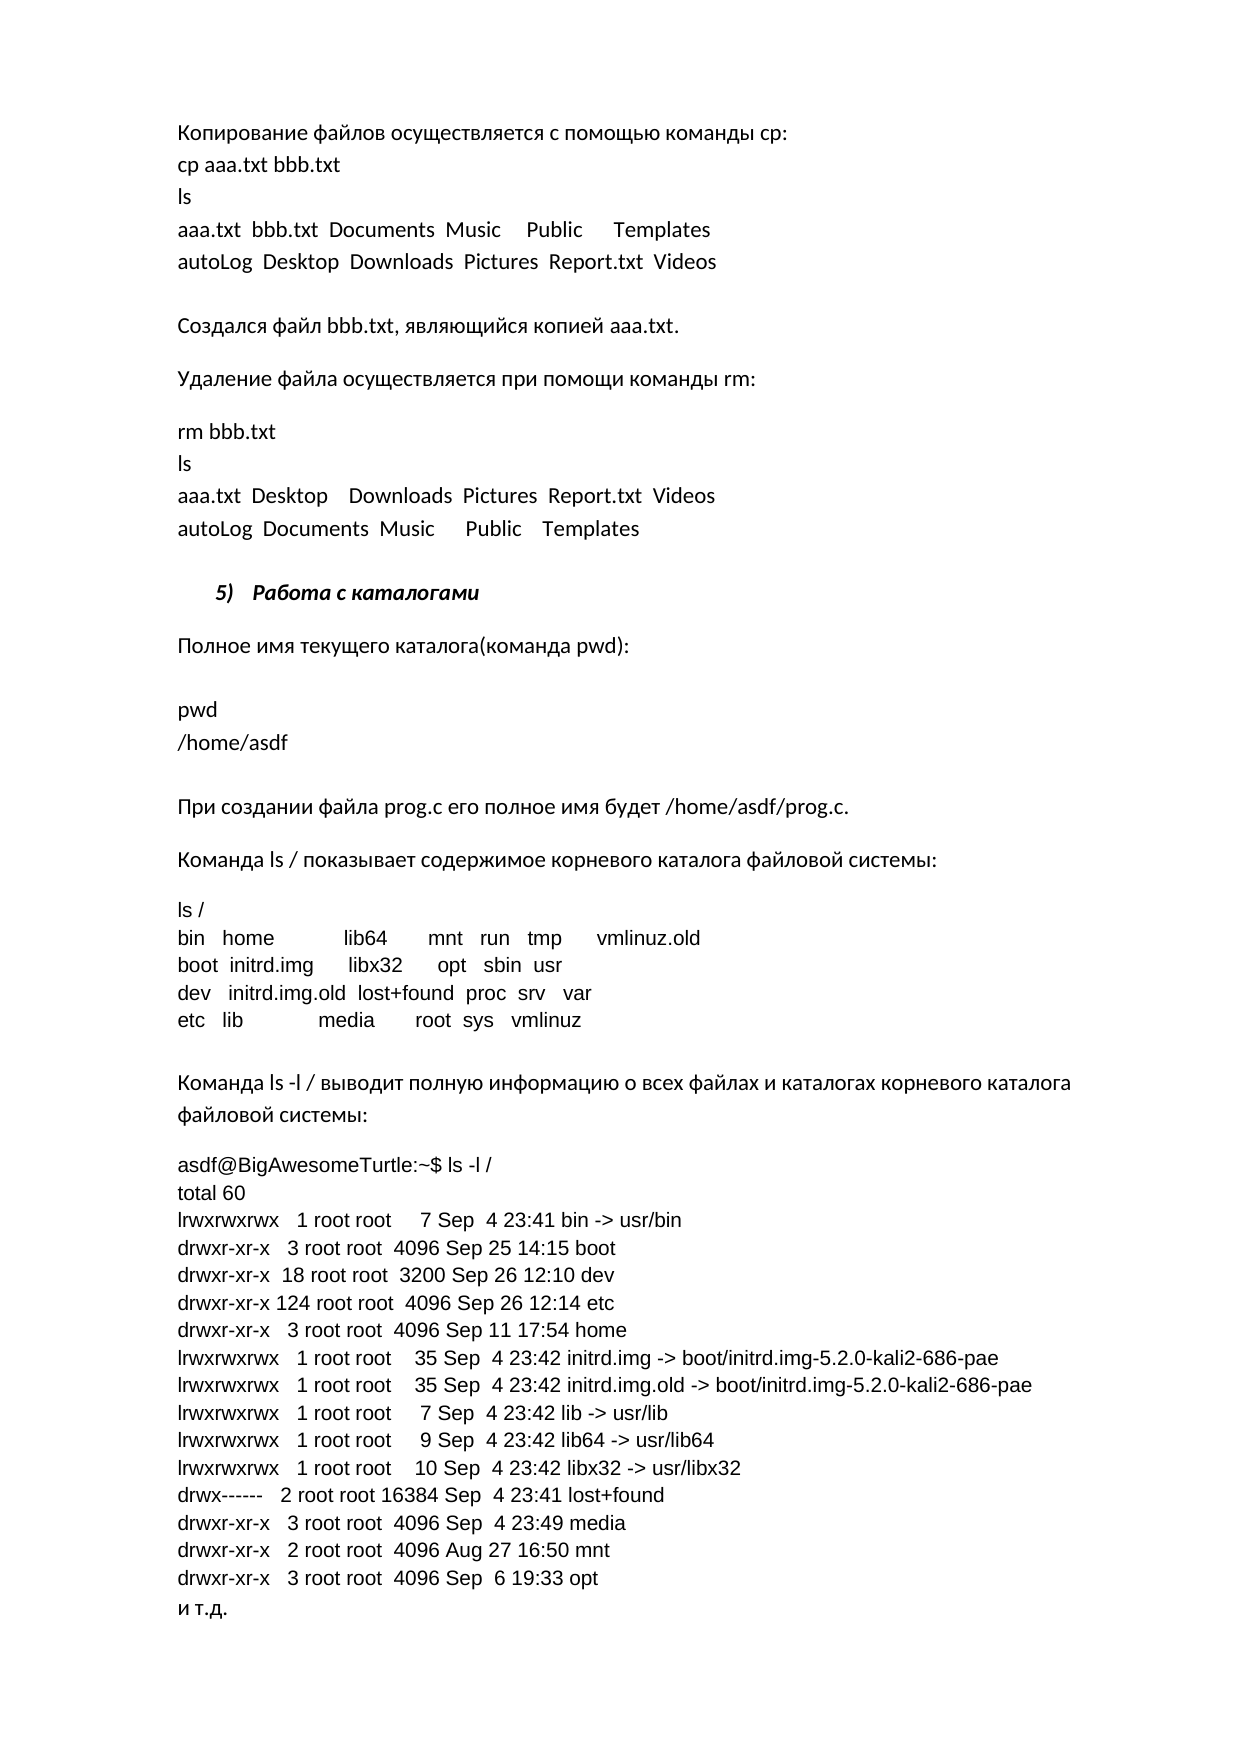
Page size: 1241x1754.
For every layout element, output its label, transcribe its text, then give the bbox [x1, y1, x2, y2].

text /home/asdf [177, 728, 1152, 756]
text drwxr-xr-x 3 root root 4096 Sep 4 23:49 media [177, 1511, 1152, 1534]
text boot initrd.img libx32 opt sbin usr [177, 953, 1152, 977]
text total 60 [177, 1181, 1152, 1204]
text drwxr-xr-x 3 root root 4096 Sep 11 17:54 home [177, 1318, 1152, 1342]
text ls / [177, 898, 1152, 922]
text aaa.txt Desktop Downloads Pictures Report.txt Videos [177, 482, 1152, 510]
text ls [177, 449, 1152, 477]
text lrwxrwxrwx 1 root root 35 Sep 4 23:42 initrd.img -> boot/initrd.img-5.2.0-kali2-686-pae [177, 1346, 1152, 1369]
text Удаление файла осуществляется при помощи команды rm: [177, 364, 1152, 392]
text Команда ls / показывает содержимое корневого каталога файловой системы: [177, 845, 1152, 873]
text lrwxrwxrwx 1 root root 7 Sep 4 23:42 lib -> usr/lib [177, 1401, 1152, 1424]
text При создании файла prog.c его полное имя будет /home/asdf/prog.c. [177, 792, 1152, 820]
text pwd [177, 696, 1152, 724]
text Копирование файлов осуществляется с помощью команды cp: [177, 118, 1152, 146]
text aaa.txt bbb.txt Documents Music Public Templates [177, 215, 1152, 243]
text drwxr-xr-x 124 root root 4096 Sep 26 12:14 etc [177, 1291, 1152, 1314]
text cp aaa.txt bbb.txt [177, 150, 1152, 178]
text drwxr-xr-x 3 root root 4096 Sep 6 19:33 opt [177, 1566, 1152, 1589]
text autoLog Documents Music Public Templates [177, 514, 1152, 542]
text Полное имя текущего каталога(команда pwd): [177, 631, 1152, 659]
text drwxr-xr-x 2 root root 4096 Aug 27 16:50 mnt [177, 1538, 1152, 1562]
text и т.д. [177, 1593, 1152, 1621]
text etc lib media root sys vmlinuz [177, 1008, 1152, 1032]
text lrwxrwxrwx 1 root root 7 Sep 4 23:41 bin -> usr/bin [177, 1208, 1152, 1232]
text dev initrd.img.old lost+found proc srv var [177, 981, 1152, 1005]
text Создался файл bbb.txt, являющийся копией aaa.txt. [177, 311, 1152, 339]
text drwxr-xr-x 18 root root 3200 Sep 26 12:10 dev [177, 1263, 1152, 1287]
text ls [177, 182, 1152, 211]
list Работа с каталогами [215, 578, 1152, 606]
text rm bbb.txt [177, 417, 1152, 445]
text drwx------ 2 root root 16384 Sep 4 23:41 lost+found [177, 1483, 1152, 1507]
text asdf@BigAwesomeTurtle:~$ ls -l / [177, 1153, 1152, 1177]
text Команда ls -l / выводит полную информацию о всех файлах и каталогах корневого каталога файловой системы: [177, 1068, 1152, 1128]
text lrwxrwxrwx 1 root root 10 Sep 4 23:42 libx32 -> usr/libx32 [177, 1456, 1152, 1479]
text lrwxrwxrwx 1 root root 35 Sep 4 23:42 initrd.img.old -> boot/initrd.img-5.2.0-kali2-686-pae [177, 1373, 1152, 1397]
text autoLog Desktop Downloads Pictures Report.txt Videos [177, 247, 1152, 275]
text bin home lib64 mnt run tmp vmlinuz.old [177, 926, 1152, 950]
text lrwxrwxrwx 1 root root 9 Sep 4 23:42 lib64 -> usr/lib64 [177, 1428, 1152, 1452]
text drwxr-xr-x 3 root root 4096 Sep 25 14:15 boot [177, 1236, 1152, 1259]
